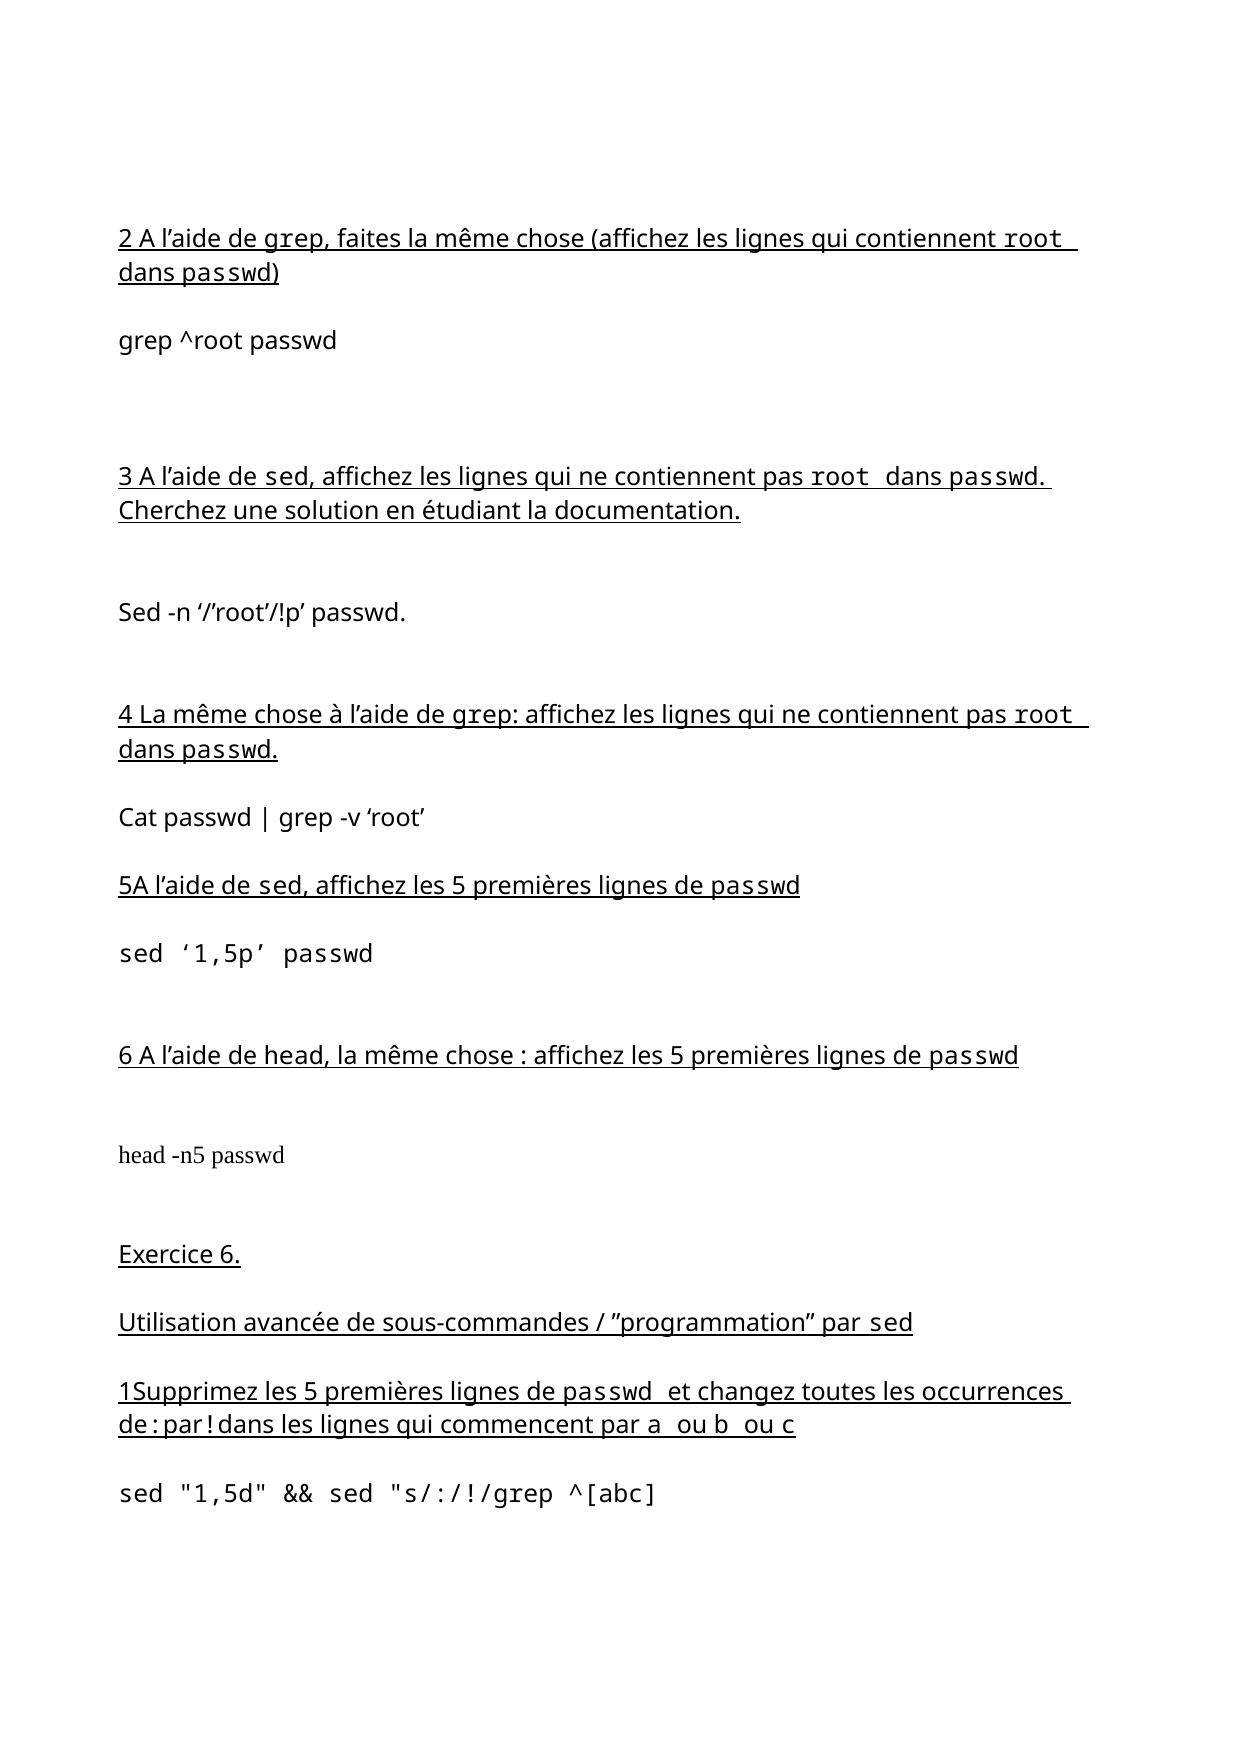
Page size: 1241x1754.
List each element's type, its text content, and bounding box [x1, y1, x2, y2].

text sed ‘1,5p’ passwd [118, 936, 1122, 970]
text 1Supprimez les 5 premières lignes de passwd et changez toutes les occurrences de:par!dans les lignes qui commencent par a ou b ou c [118, 1373, 1122, 1441]
text 2 A l’aide de grep, faites la même chose (affichez les lignes qui contiennent root dans passwd) [118, 220, 1122, 288]
text sed "1,5d" && sed "s/:/!/grep ^[abc] [118, 1475, 1122, 1509]
text 5A l’aide de sed, affichez les 5 premières lignes de passwd [118, 867, 1122, 902]
text Utilisation avancée de sous-commandes / ”programmation” par sed [118, 1305, 1122, 1339]
text 4 La même chose à l’aide de grep: affichez les lignes qui ne contiennent pas root dans passwd. [118, 697, 1122, 765]
text Cat passwd | grep -v ‘root’ [118, 799, 1122, 833]
text grep ^root passwd [118, 322, 1122, 357]
text 3 A l’aide de sed, affichez les lignes qui ne contiennent pas root dans passwd. Cherchez une solution en étudiant la documentation. [118, 459, 1122, 527]
text head -n5 passwd [118, 1140, 1122, 1169]
text Exercice 6. [118, 1237, 1122, 1271]
text 6 A l’aide de head, la même chose : affichez les 5 premières lignes de passwd [118, 1038, 1122, 1072]
text Sed -n ‘/’root’/!p’ passwd. [118, 595, 1122, 629]
